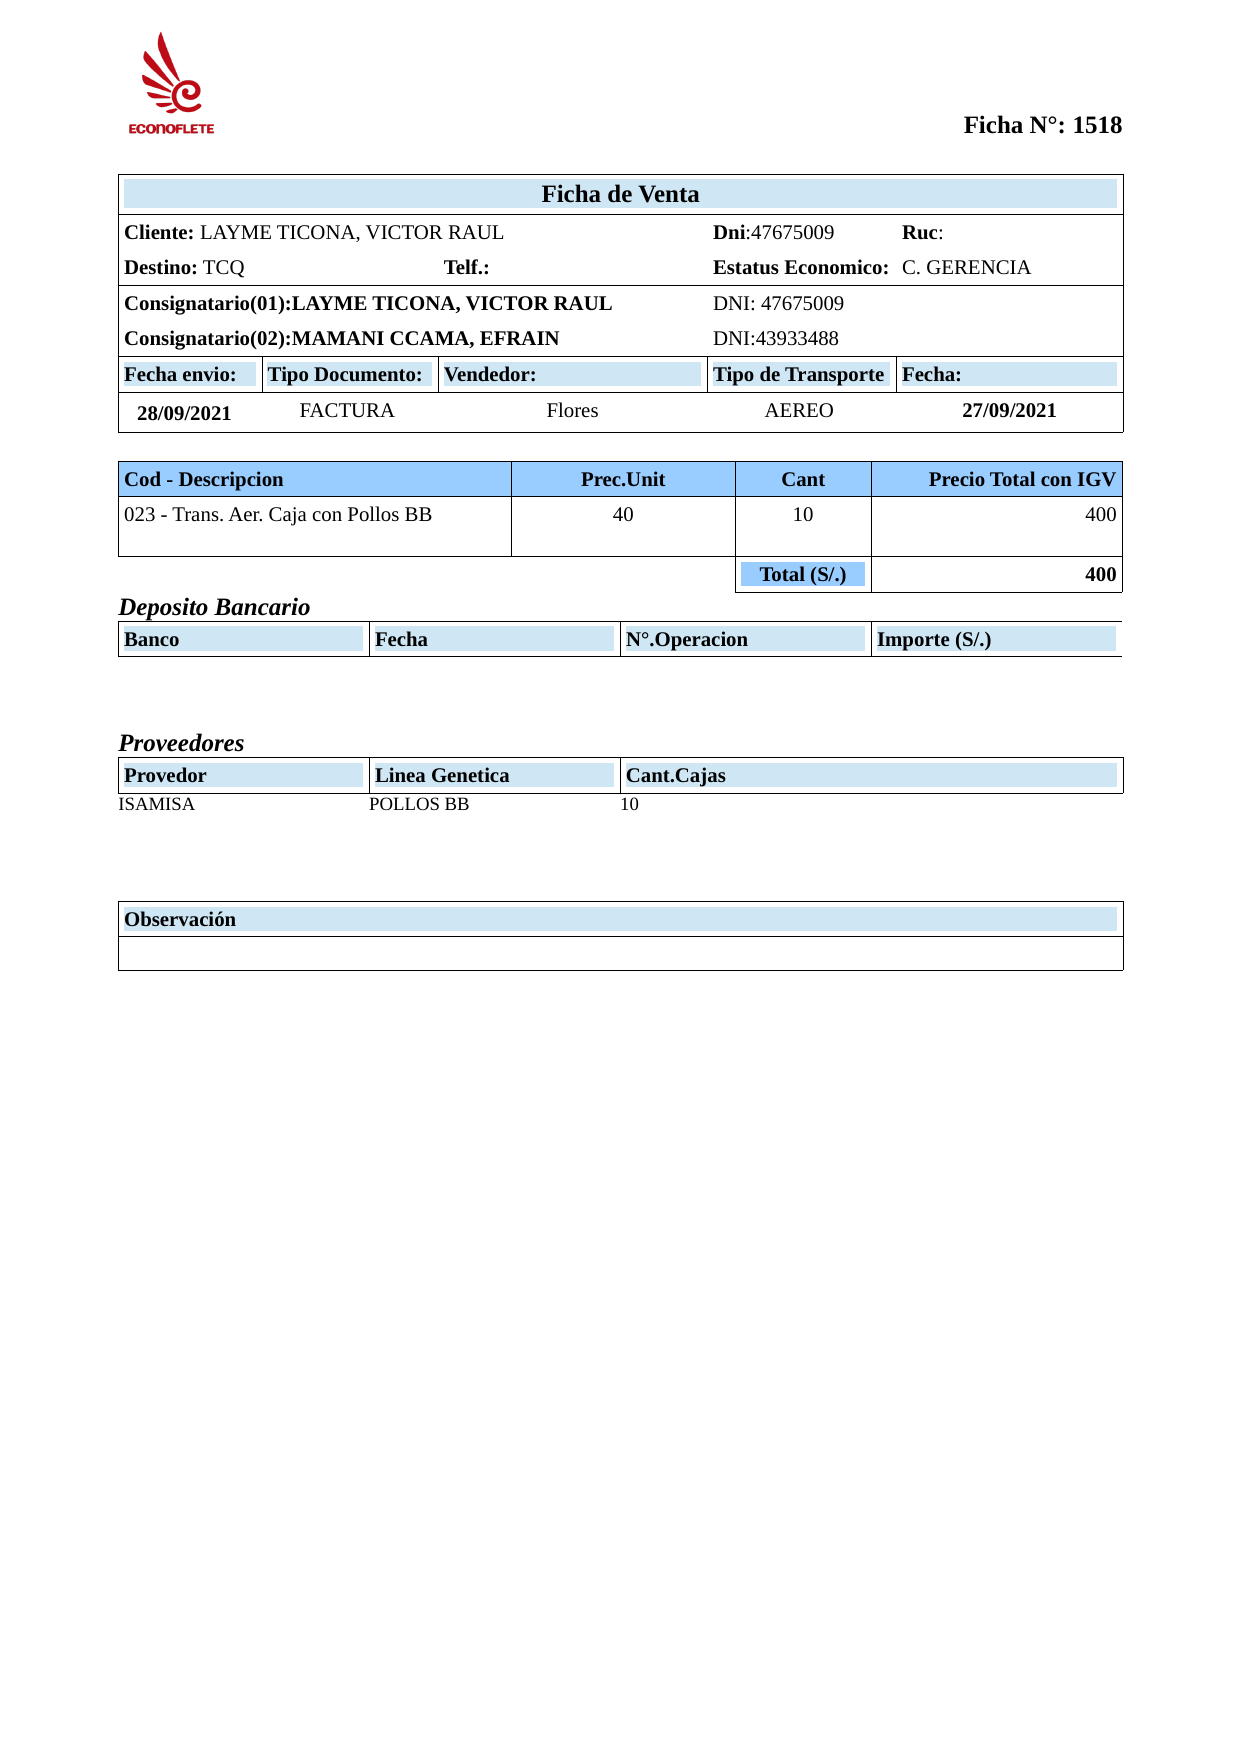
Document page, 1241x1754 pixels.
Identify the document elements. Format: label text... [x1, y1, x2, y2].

table_cell 400 [872, 557, 1122, 592]
table_header Observación [119, 902, 1123, 936]
table_cell Tipo Documento: [263, 357, 438, 392]
table_cell [871, 680, 1122, 704]
table_cell Flores [438, 393, 707, 432]
table_header Precio Total con IGV [872, 462, 1122, 496]
table_cell [118, 557, 511, 592]
table_header Cod - Descripcion [119, 462, 511, 496]
table_cell 28/09/2021 [119, 393, 262, 432]
table_header Ficha de Venta [119, 175, 1123, 214]
table_cell [118, 836, 369, 858]
table_cell 400 [872, 497, 1122, 556]
table_cell [369, 705, 620, 728]
table_cell 40 [512, 497, 735, 556]
table_header Banco [119, 622, 369, 656]
text Proveedores [118, 728, 1122, 757]
table_cell Ruc: [896, 215, 1123, 249]
text Deposito Bancario [118, 592, 1122, 621]
table_header Prec.Unit [512, 462, 735, 496]
table_cell [620, 836, 1123, 858]
table_cell [620, 680, 871, 704]
table_cell [369, 879, 620, 901]
table_cell Estatus Economico: [707, 249, 896, 285]
table_cell [369, 680, 620, 704]
table_cell [620, 858, 1123, 879]
table_cell C. GERENCIA [896, 249, 1123, 285]
picture [118, 31, 225, 134]
table_cell FACTURA [262, 393, 438, 432]
table_cell [511, 557, 735, 592]
table_cell Consignatario(02):MAMANI CCAMA, EFRAIN [119, 321, 707, 356]
table_cell [620, 879, 1123, 901]
table_header Importe (S/.) [872, 622, 1122, 656]
table_cell [620, 657, 871, 680]
table_cell Total (S/.) [736, 557, 871, 592]
table_cell Cliente: LAYME TICONA, VICTOR RAUL [119, 215, 707, 249]
table_cell Dni:47675009 [707, 215, 896, 249]
table_cell AEREO [707, 393, 896, 432]
table_cell [118, 705, 369, 728]
table_cell [620, 815, 1123, 836]
table_header Provedor [119, 758, 369, 793]
table_cell 27/09/2021 [896, 393, 1123, 432]
table_header Fecha [370, 622, 620, 656]
table_cell [369, 815, 620, 836]
table_cell [118, 680, 369, 704]
table_cell [369, 836, 620, 858]
table_cell Fecha: [897, 357, 1123, 392]
table_cell [871, 657, 1122, 680]
table_cell [369, 657, 620, 680]
table_cell [871, 705, 1122, 728]
table_header Cant.Cajas [621, 758, 1123, 793]
table_cell ISAMISA [118, 794, 369, 814]
table_cell [118, 657, 369, 680]
table_header Cant [736, 462, 871, 496]
table_cell 023 - Trans. Aer. Caja con Pollos BB [119, 497, 511, 556]
table_cell Vendedor: [439, 357, 707, 392]
table_cell [118, 815, 369, 836]
table_cell DNI: 47675009 [707, 286, 1123, 321]
table_cell Fecha envio: [119, 357, 262, 392]
table_cell 10 [736, 497, 871, 556]
table_cell Tipo de Transporte [708, 357, 896, 392]
table_header Linea Genetica [370, 758, 620, 793]
table_cell [369, 858, 620, 879]
table_cell 10 [620, 794, 1123, 814]
table_cell POLLOS BB [369, 794, 620, 814]
table_cell Consignatario(01):LAYME TICONA, VICTOR RAUL [119, 286, 707, 321]
table_cell DNI:43933488 [707, 321, 1123, 356]
table_cell [620, 705, 871, 728]
table_cell [118, 879, 369, 901]
table_cell [118, 858, 369, 879]
table_cell Destino: TCQ [119, 249, 438, 285]
table_header N°.Operacion [621, 622, 871, 656]
table_cell [119, 937, 1123, 969]
table_cell Telf.: [438, 249, 707, 285]
